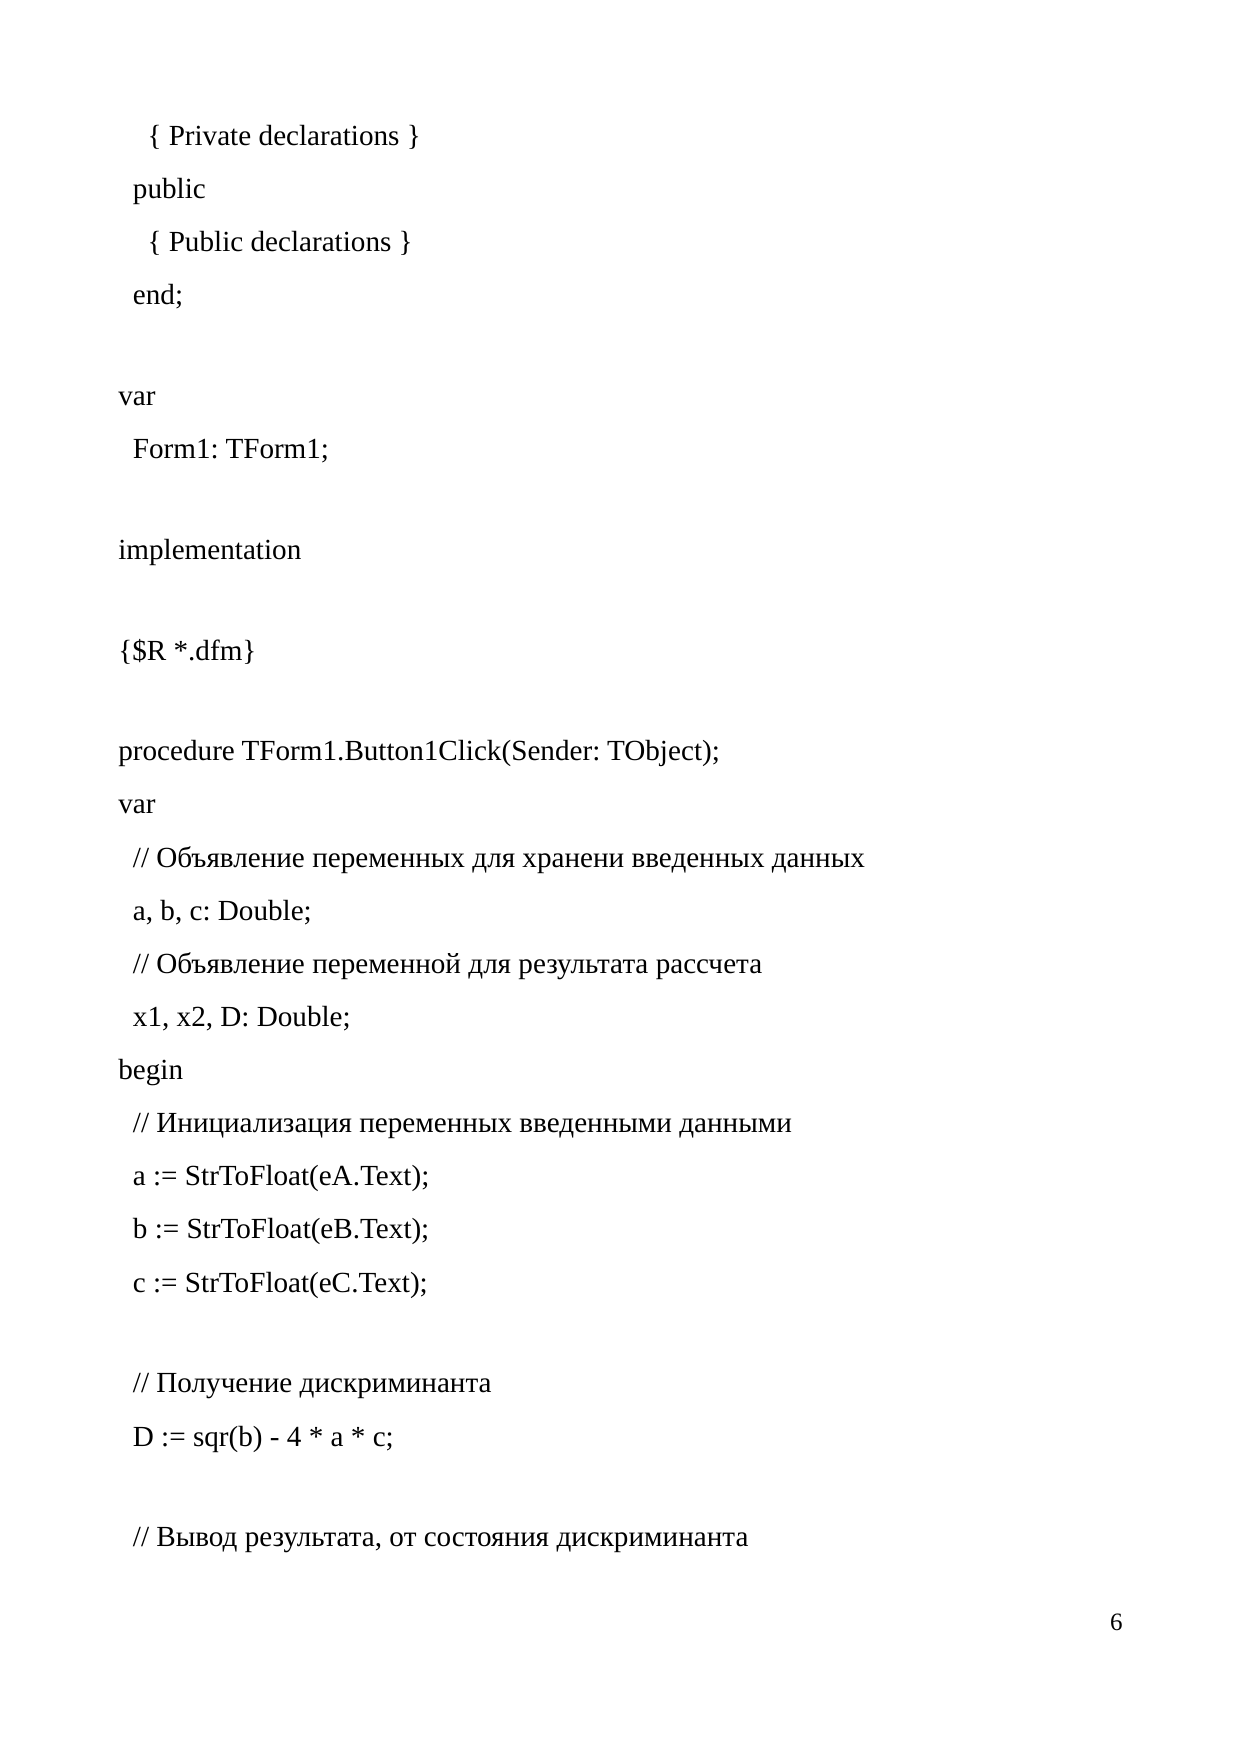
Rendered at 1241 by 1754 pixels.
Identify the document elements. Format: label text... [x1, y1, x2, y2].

text a, b, c: Double; [118, 893, 1122, 926]
text procedure TForm1.Button1Click(Sender: TObject); [118, 733, 1122, 767]
text implementation [118, 532, 1122, 566]
text { Private declarations } [118, 118, 1122, 152]
text var [118, 787, 1122, 820]
text // Объявление переменной для результата рассчета [118, 946, 1122, 979]
text Form1: TForm1; [118, 431, 1122, 465]
text var [118, 378, 1122, 412]
text { Public declarations } [118, 224, 1122, 258]
text // Объявление переменных для хранени введенных данных [118, 840, 1122, 873]
text // Получение дискриминанта [118, 1366, 1122, 1399]
text end; [118, 277, 1122, 311]
text a := StrToFloat(eA.Text); [118, 1158, 1122, 1192]
text b := StrToFloat(eB.Text); [118, 1212, 1122, 1245]
text x1, x2, D: Double; [118, 999, 1122, 1033]
text // Инициализация переменных введенными данными [118, 1105, 1122, 1139]
text begin [118, 1052, 1122, 1086]
text D := sqr(b) - 4 * a * c; [118, 1419, 1122, 1452]
text // Вывод результата, от состояния дискриминанта [118, 1519, 1122, 1553]
text c := StrToFloat(eC.Text); [118, 1265, 1122, 1298]
text public [118, 171, 1122, 205]
text {$R *.dfm} [118, 633, 1122, 666]
